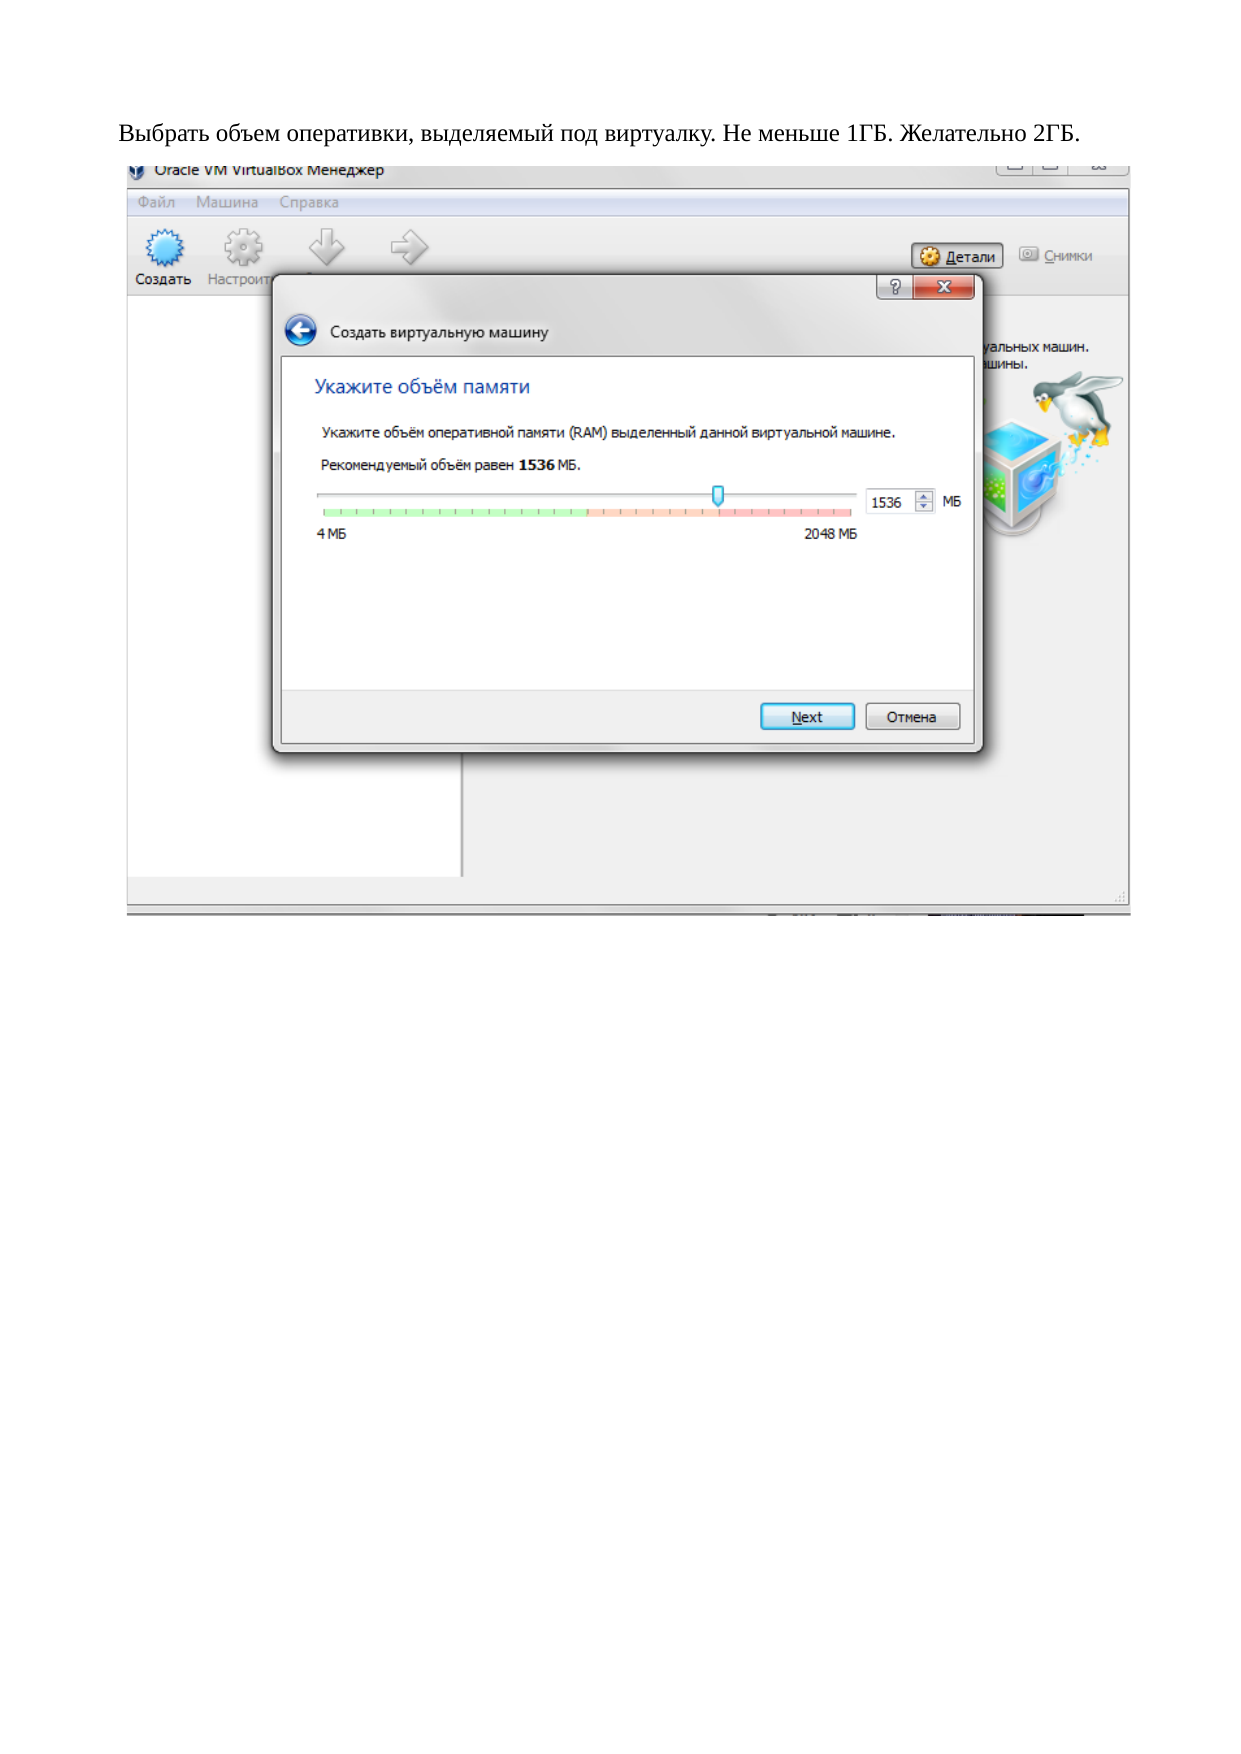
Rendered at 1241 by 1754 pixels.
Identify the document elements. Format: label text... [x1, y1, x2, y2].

picture [126, 166, 1131, 916]
text Выбрать объем оперативки, выделяемый под виртуалку. Не меньше 1ГБ. Желательно 2ГБ. [118, 118, 1122, 147]
